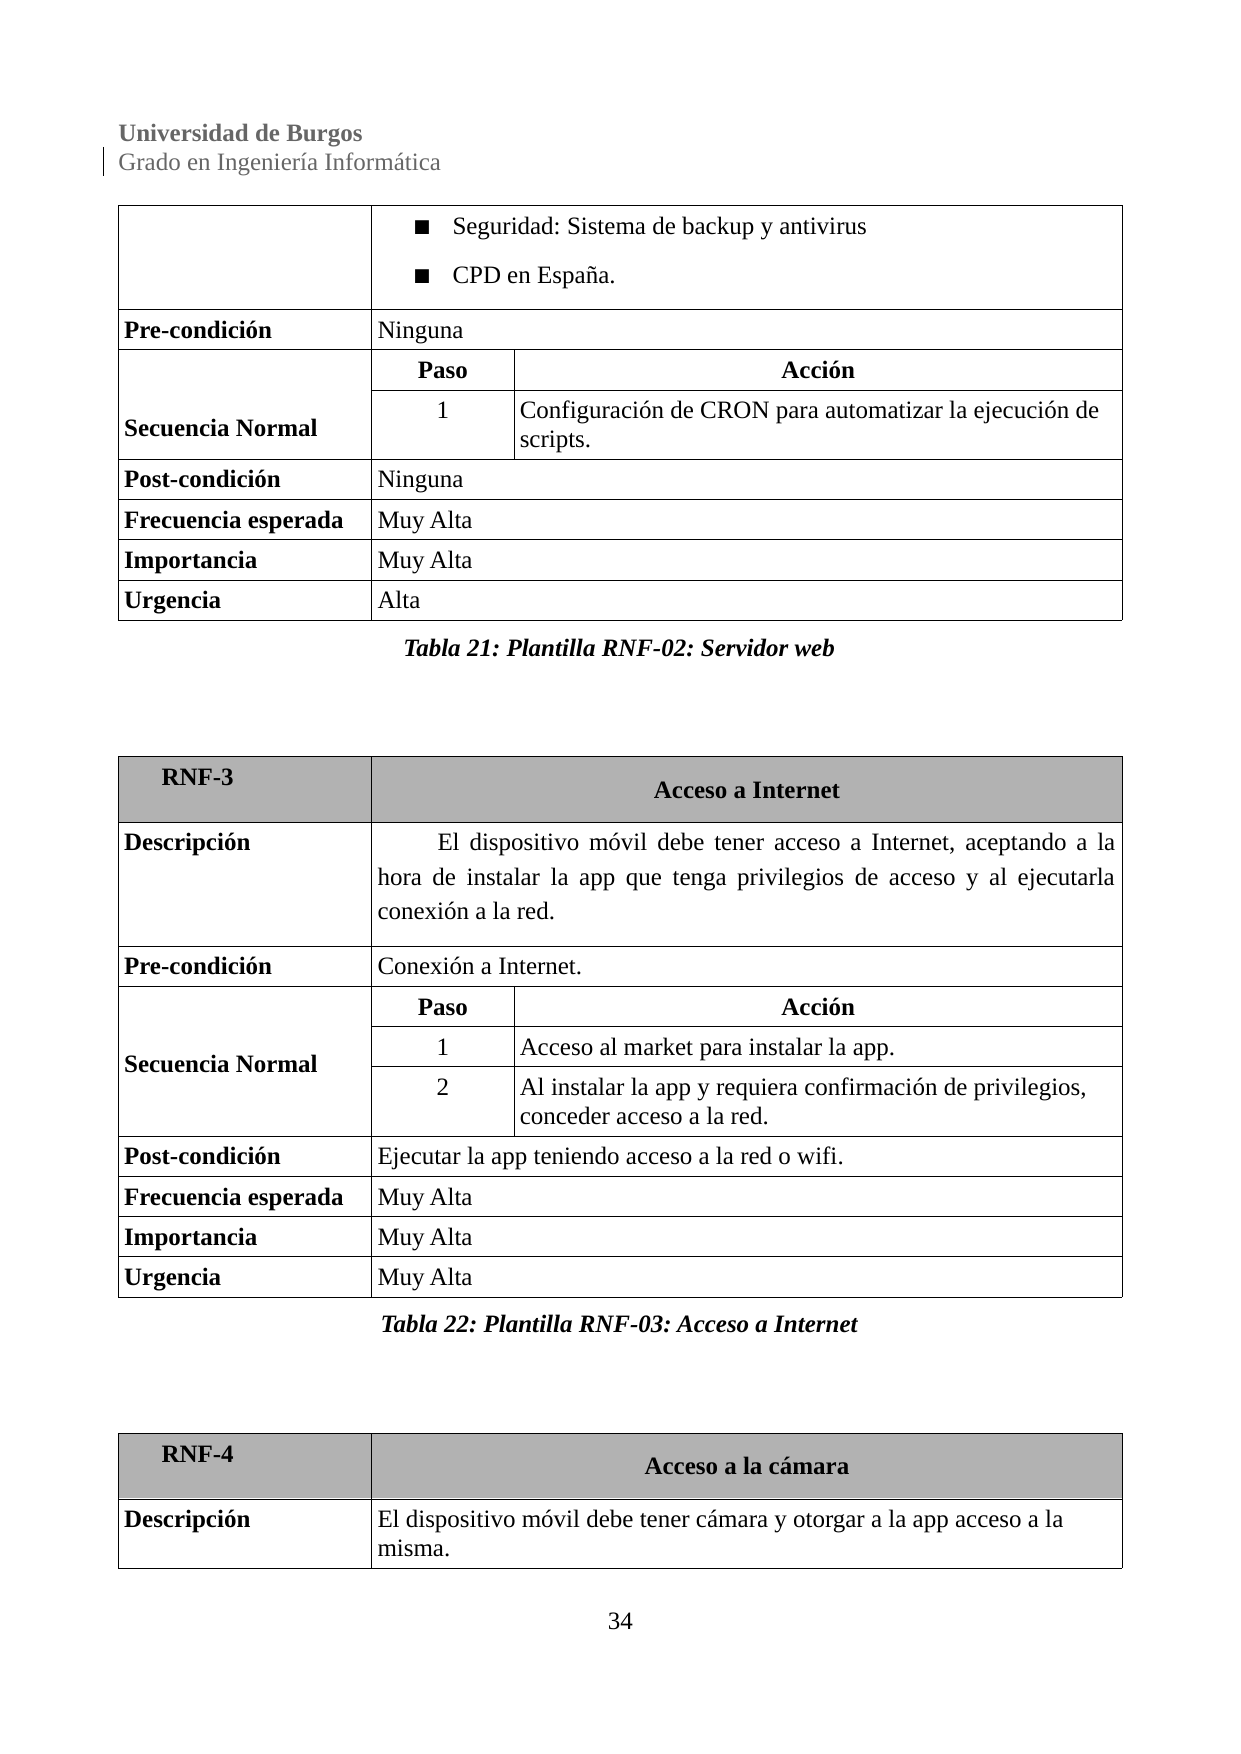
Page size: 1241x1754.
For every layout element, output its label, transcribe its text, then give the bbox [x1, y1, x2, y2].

table_cell Ninguna [372, 310, 1122, 349]
table_cell Ninguna [372, 460, 1122, 499]
table_cell Post-condición [119, 460, 371, 499]
table_cell Configuración de CRON para automatizar la ejecución de scripts. [515, 391, 1122, 459]
table_cell Muy Alta [372, 1217, 1122, 1256]
table_cell 1 [372, 1027, 514, 1066]
text Tabla 21: Plantilla RNF-02: Servidor web [118, 633, 1122, 661]
table_cell Alta [372, 581, 1122, 620]
table_cell Acceso al market para instalar la app. [515, 1027, 1122, 1066]
table_cell Acción [515, 350, 1122, 390]
table_cell Acción [515, 987, 1122, 1026]
table_header [119, 1434, 371, 1498]
table_cell [119, 206, 371, 309]
text Tabla 22: Plantilla RNF-03: Acceso a Internet [118, 1309, 1122, 1338]
table_cell Pre-condición [119, 310, 371, 349]
table_cell Importancia [119, 540, 371, 580]
table_header Acceso a Internet [372, 757, 1122, 822]
table_cell La aplicación web correrá en un servidor web propio de CECJ con las siguientes características técnicas: Espacio web ilimitado Bases de datos: MySQL y PostgreSQL Lenguajes de programación: PHP, Perl y Python Gestor FTP Seguridad: Sistema de backup y antivirus CPD en España. [372, 206, 1122, 309]
table_cell Secuencia Normal [119, 350, 371, 459]
table_header Acceso a la cámara [372, 1434, 1122, 1498]
table_cell Muy Alta [372, 1257, 1122, 1297]
table_cell Frecuencia esperada [119, 1177, 371, 1216]
table_cell Post-condición [119, 1137, 371, 1176]
table_cell Descripción [119, 823, 371, 946]
table_cell Al instalar la app y requiera confirmación de privilegios, conceder acceso a la red. [515, 1067, 1122, 1136]
table_cell Ejecutar la app teniendo acceso a la red o wifi. [372, 1137, 1122, 1176]
table_header [119, 757, 371, 822]
table_cell El dispositivo móvil debe tener acceso a Internet, aceptando a la hora de instalar la app que tenga privilegios de acceso y al ejecutarla conexión a la red. [372, 823, 1122, 946]
table_cell Muy Alta [372, 1177, 1122, 1216]
table_cell Paso [372, 350, 514, 390]
table_cell Frecuencia esperada [119, 500, 371, 539]
table_cell Secuencia Normal [119, 987, 371, 1136]
table_cell Descripción [119, 1500, 371, 1567]
table_cell El dispositivo móvil debe tener cámara y otorgar a la app acceso a la misma. [372, 1500, 1122, 1567]
table_cell Paso [372, 987, 514, 1026]
table_cell Pre-condición [119, 947, 371, 986]
table_cell Muy Alta [372, 540, 1122, 580]
table_cell 1 [372, 391, 514, 459]
table_cell 2 [372, 1067, 514, 1136]
table_cell Conexión a Internet. [372, 947, 1122, 986]
table_cell Muy Alta [372, 500, 1122, 539]
table_cell Urgencia [119, 581, 371, 620]
table_cell Importancia [119, 1217, 371, 1256]
table_cell Urgencia [119, 1257, 371, 1297]
